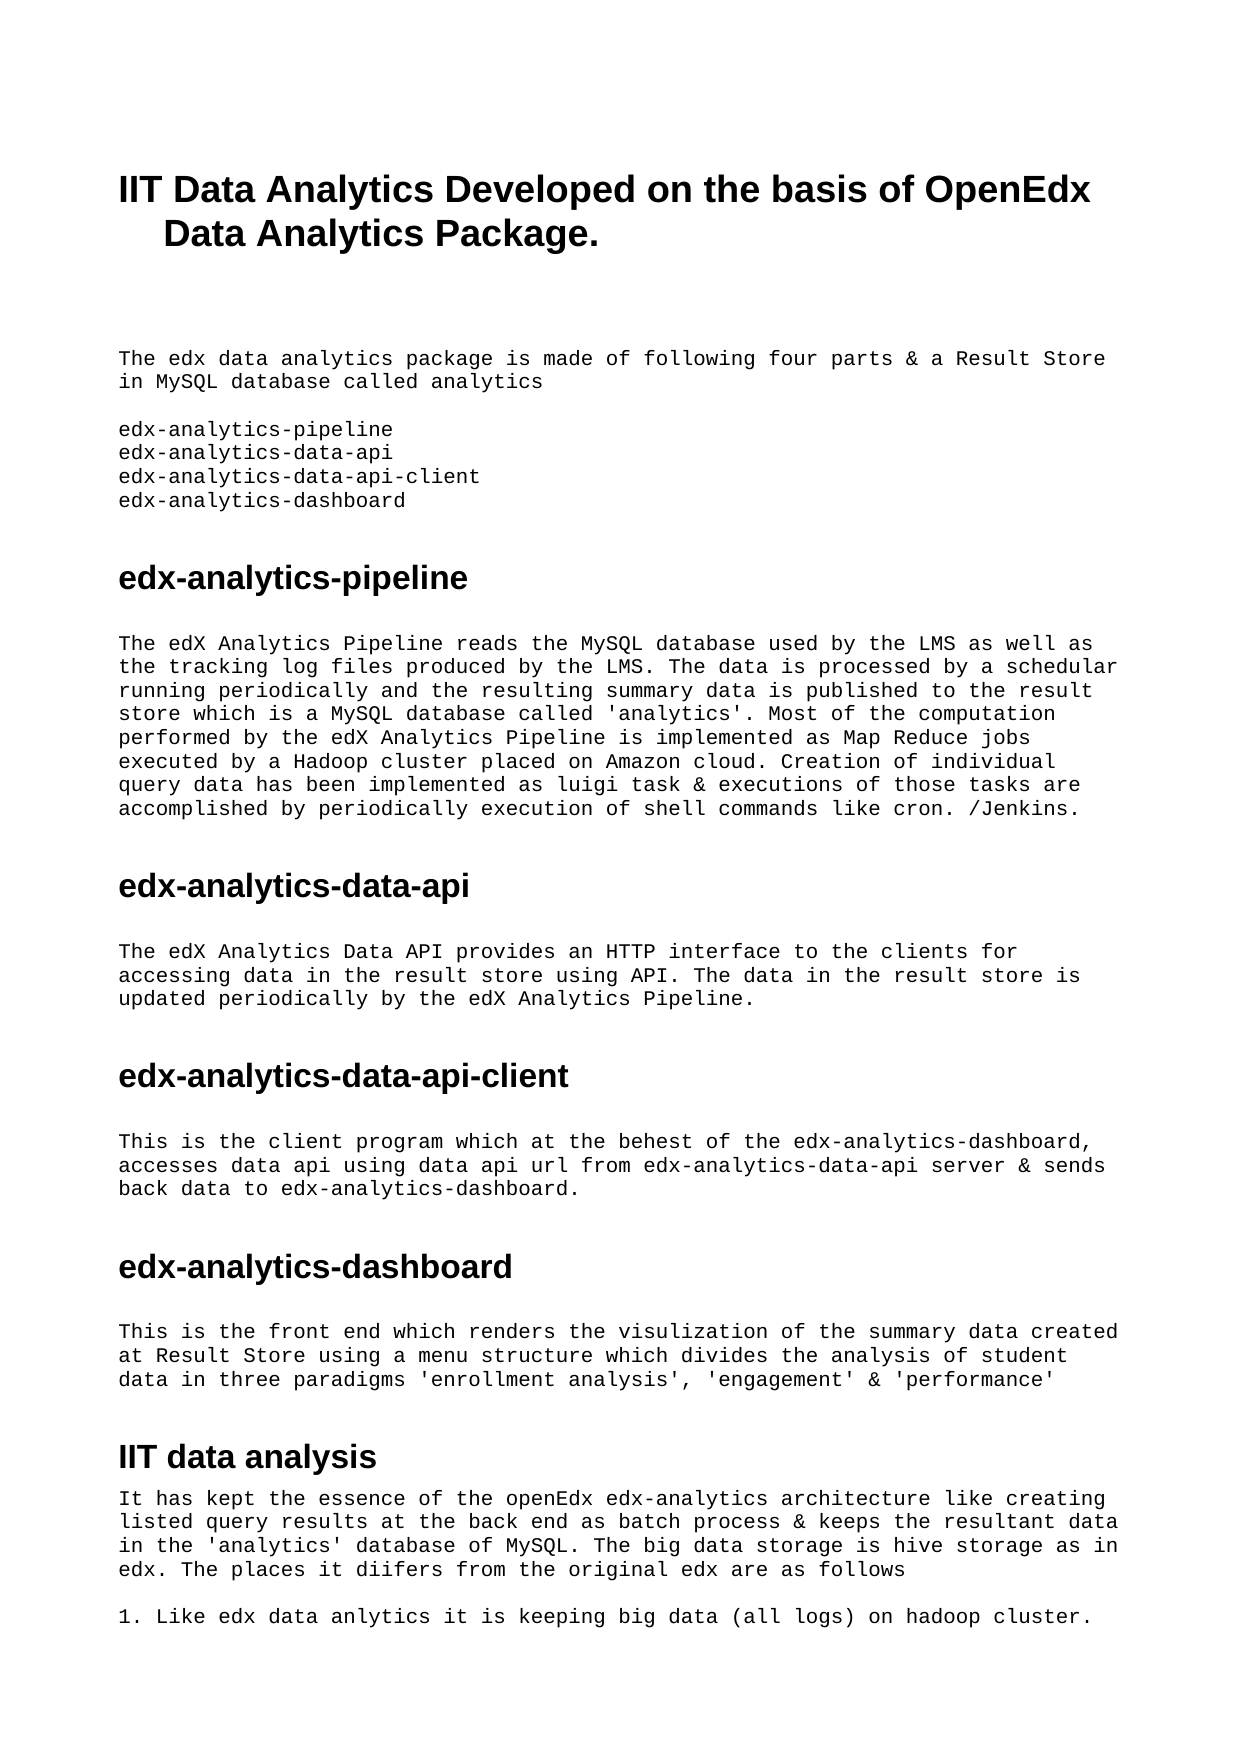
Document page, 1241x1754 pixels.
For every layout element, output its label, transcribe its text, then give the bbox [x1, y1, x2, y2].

subtitle edx-analytics-data-api [118, 866, 1122, 905]
subtitle IIT data analysis [118, 1437, 1122, 1475]
text 1. Like edx data anlytics it is keeping big data (all logs) on hadoop cluster. [118, 1606, 1122, 1630]
text It has kept the essence of the openEdx edx-analytics architecture like creating listed query results at the back end as batch process & keeps the resultant data in the 'analytics' database of MySQL. The big data storage is hive storage as in edx. The places it diifers from the original edx are as follows [118, 1488, 1122, 1582]
text The edX Analytics Data API provides an HTTP interface to the clients for accessing data in the result store using API. The data in the result store is updated periodically by the edX Analytics Pipeline. [118, 941, 1122, 1012]
text The edX Analytics Pipeline reads the MySQL database used by the LMS as well as the tracking log files produced by the LMS. The data is processed by a schedular running periodically and the resulting summary data is published to the result store which is a MySQL database called 'analytics'. Most of the computation performed by the edX Analytics Pipeline is implemented as Map Reduce jobs executed by a Hadoop cluster placed on Amazon cloud. Creation of individual query data has been implemented as luigi task & executions of those tasks are accomplished by periodically execution of shell commands like cron. /Jenkins. [118, 632, 1122, 822]
subtitle edx-analytics-pipeline [118, 558, 1122, 596]
text This is the front end which renders the visulization of the summary data created at Result Store using a menu structure which divides the analysis of student data in three paradigms 'enrollment analysis', 'engagement' & 'performance' [118, 1321, 1122, 1392]
subtitle IIT Data Analytics Developed on the basis of OpenEdx Data Analytics Package. [118, 167, 1122, 254]
text edx-analytics-data-api [118, 442, 1122, 466]
subtitle edx-analytics-data-api-client [118, 1056, 1122, 1095]
subtitle edx-analytics-dashboard [118, 1247, 1122, 1285]
text The edx data analytics package is made of following four parts & a Result Store in MySQL database called analytics [118, 348, 1122, 395]
text edx-analytics-dashboard [118, 489, 1122, 513]
text This is the client program which at the behest of the edx-analytics-dashboard, accesses data api using data api url from edx-analytics-data-api server & sends back data to edx-analytics-dashboard. [118, 1131, 1122, 1202]
text edx-analytics-data-api-client [118, 466, 1122, 489]
text edx-analytics-pipeline [118, 419, 1122, 442]
